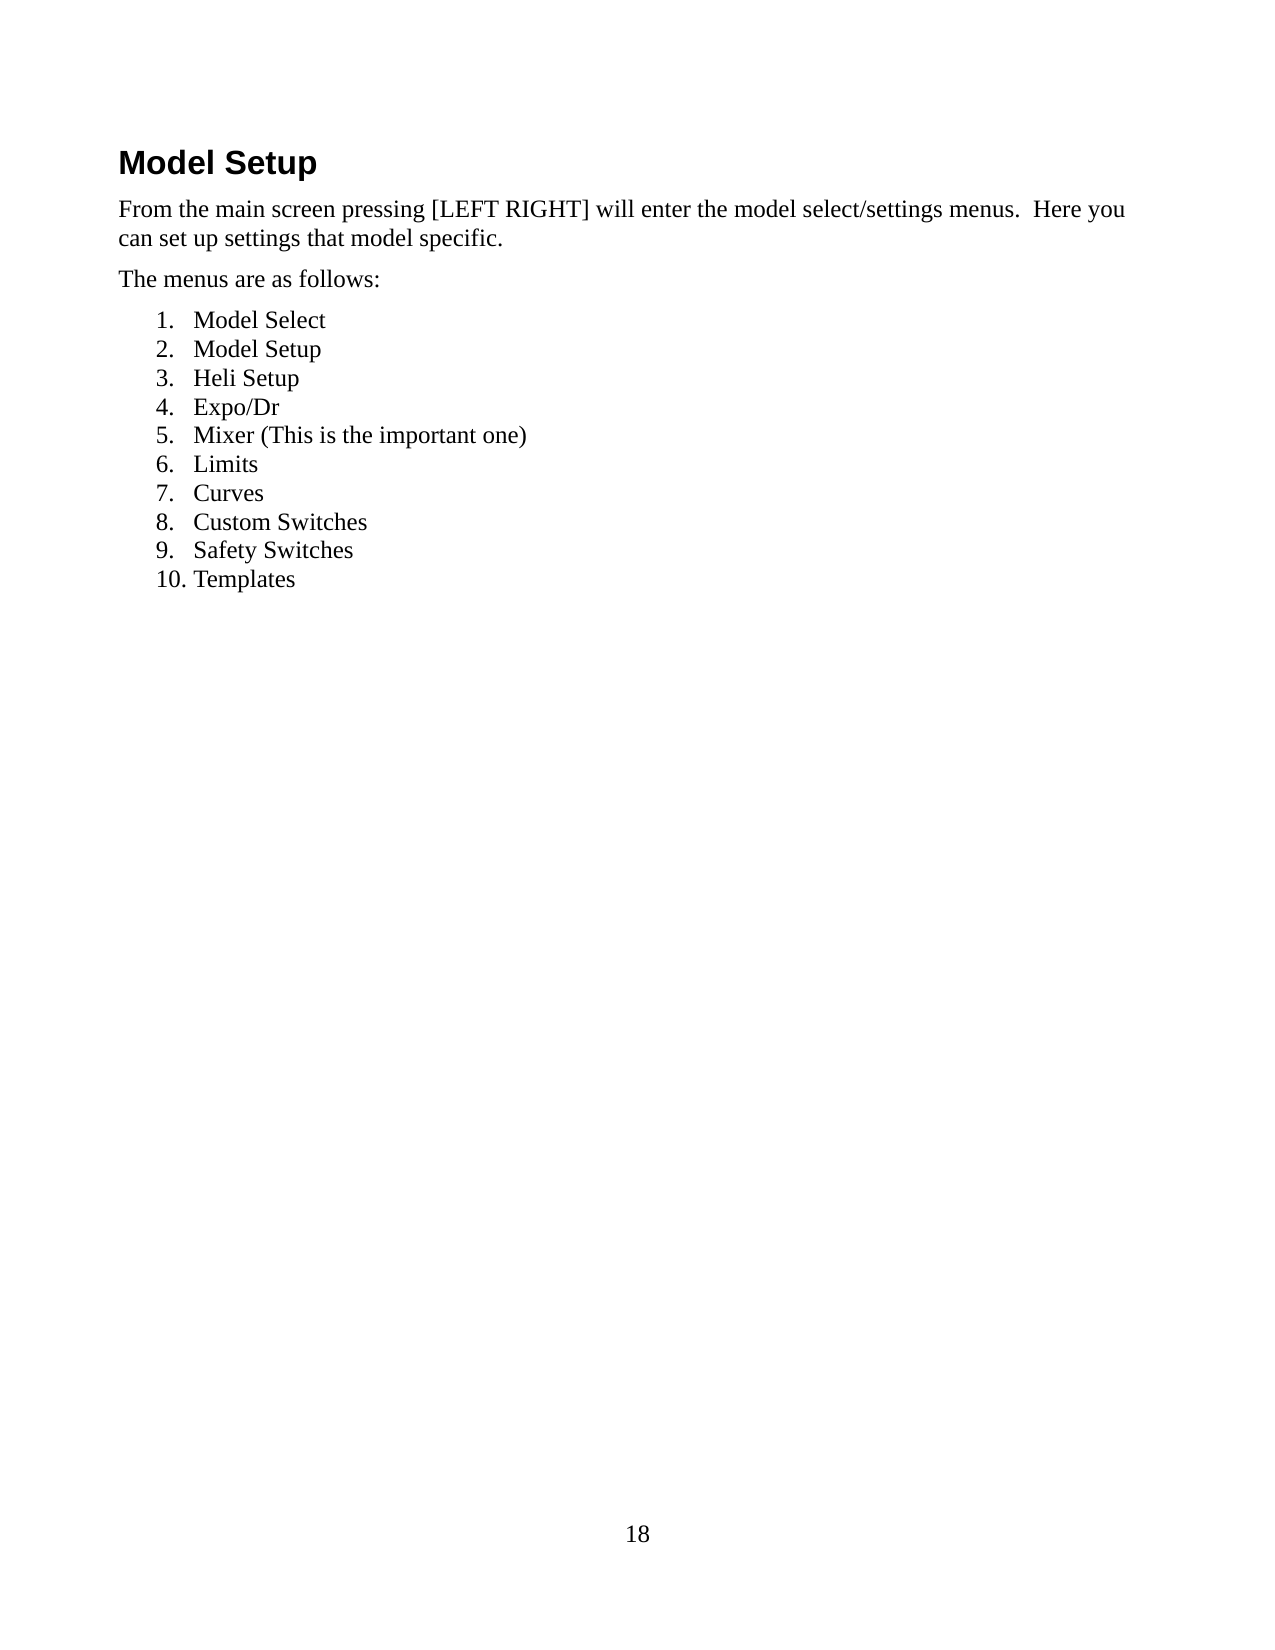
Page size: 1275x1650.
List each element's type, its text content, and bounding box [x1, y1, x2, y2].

list Curves [156, 478, 1157, 507]
list Mixer (This is the important one) [156, 421, 1157, 449]
list Model Select [156, 306, 1157, 334]
text The menus are as follows: [118, 264, 1157, 293]
list Heli Setup [156, 363, 1157, 392]
list Custom Switches [156, 507, 1157, 536]
list Model Setup [156, 334, 1157, 363]
list Expo/Dr [156, 392, 1157, 421]
list Templates [156, 564, 1157, 593]
list Safety Switches [156, 536, 1157, 564]
subtitle Model Setup [118, 143, 1157, 182]
list Limits [156, 449, 1157, 478]
text From the main screen pressing [LEFT RIGHT] will enter the model select/settings menus. Here you can set up settings that model specific. [118, 194, 1157, 252]
